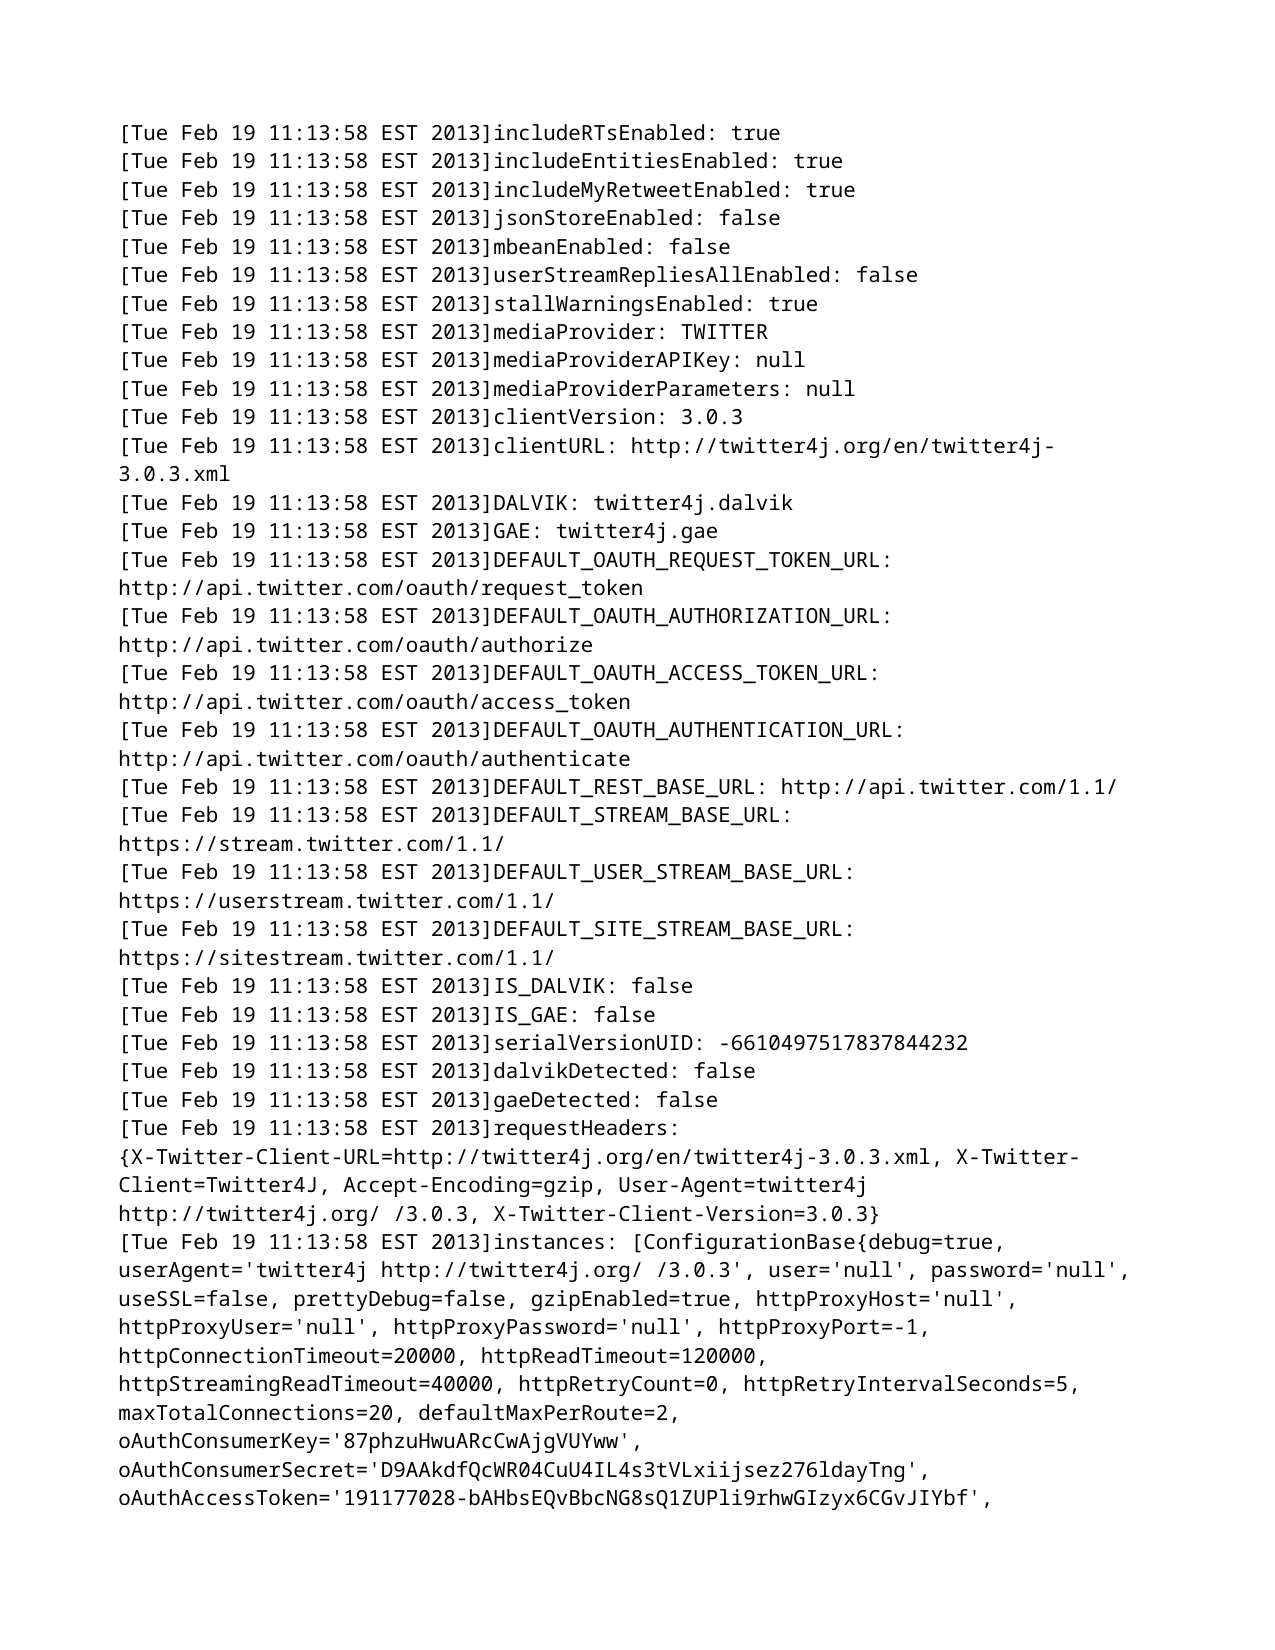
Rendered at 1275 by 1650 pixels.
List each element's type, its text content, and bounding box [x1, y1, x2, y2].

text [Tue Feb 19 11:13:58 EST 2013]DEFAULT_OAUTH_ACCESS_TOKEN_URL: http://api.twitter.com/oauth/access_token [118, 658, 1157, 715]
text [Tue Feb 19 11:13:58 EST 2013]DEFAULT_OAUTH_AUTHENTICATION_URL: http://api.twitter.com/oauth/authenticate [118, 715, 1157, 772]
text [Tue Feb 19 11:13:58 EST 2013]stallWarningsEnabled: true [118, 289, 1157, 317]
text [Tue Feb 19 11:13:58 EST 2013]instances: [ConfigurationBase{debug=true, userAgent='twitter4j http://twitter4j.org/ /3.0.3', user='null', password='null', useSSL=false, prettyDebug=false, gzipEnabled=true, httpProxyHost='null', httpProxyUser='null', httpProxyPassword='null', httpProxyPort=-1, httpConnectionTimeout=20000, httpReadTimeout=120000, httpStreamingReadTimeout=40000, httpRetryCount=0, httpRetryIntervalSeconds=5, maxTotalConnections=20, defaultMaxPerRoute=2, oAuthConsumerKey='87phzuHwuARcCwAjgVUYww', oAuthConsumerSecret='D9AAkdfQcWR04CuU4IL4s3tVLxiijsez276ldayTng', oAuthAccessToken='191177028-bAHbsEQvBbcNG8sQ1ZUPli9rhwGIzyx6CGvJIYbf', [118, 1227, 1157, 1512]
text [Tue Feb 19 11:13:58 EST 2013]includeMyRetweetEnabled: true [118, 175, 1157, 203]
text [Tue Feb 19 11:13:58 EST 2013]DEFAULT_REST_BASE_URL: http://api.twitter.com/1.1/ [118, 772, 1157, 801]
text [Tue Feb 19 11:13:58 EST 2013]dalvikDetected: false [118, 1057, 1157, 1085]
text [Tue Feb 19 11:13:58 EST 2013]IS_GAE: false [118, 1000, 1157, 1028]
text [Tue Feb 19 11:13:58 EST 2013]includeEntitiesEnabled: true [118, 147, 1157, 175]
text [Tue Feb 19 11:13:58 EST 2013]DEFAULT_SITE_STREAM_BASE_URL: https://sitestream.twitter.com/1.1/ [118, 914, 1157, 971]
text [Tue Feb 19 11:13:58 EST 2013]userStreamRepliesAllEnabled: false [118, 260, 1157, 289]
text [Tue Feb 19 11:13:58 EST 2013]jsonStoreEnabled: false [118, 203, 1157, 232]
text [Tue Feb 19 11:13:58 EST 2013]mbeanEnabled: false [118, 232, 1157, 260]
text [Tue Feb 19 11:13:58 EST 2013]GAE: twitter4j.gae [118, 516, 1157, 545]
text [Tue Feb 19 11:13:58 EST 2013]DEFAULT_OAUTH_AUTHORIZATION_URL: http://api.twitter.com/oauth/authorize [118, 602, 1157, 658]
text [Tue Feb 19 11:13:58 EST 2013]IS_DALVIK: false [118, 971, 1157, 1000]
text [Tue Feb 19 11:13:58 EST 2013]DEFAULT_USER_STREAM_BASE_URL: https://userstream.twitter.com/1.1/ [118, 857, 1157, 914]
text [Tue Feb 19 11:13:58 EST 2013]serialVersionUID: -6610497517837844232 [118, 1028, 1157, 1057]
text [Tue Feb 19 11:13:58 EST 2013]DEFAULT_STREAM_BASE_URL: https://stream.twitter.com/1.1/ [118, 801, 1157, 857]
text [Tue Feb 19 11:13:58 EST 2013]clientVersion: 3.0.3 [118, 402, 1157, 431]
text [Tue Feb 19 11:13:58 EST 2013]mediaProvider: TWITTER [118, 317, 1157, 346]
text [Tue Feb 19 11:13:58 EST 2013]DALVIK: twitter4j.dalvik [118, 488, 1157, 516]
text [Tue Feb 19 11:13:58 EST 2013]clientURL: http://twitter4j.org/en/twitter4j-3.0.3.xml [118, 431, 1157, 488]
text [Tue Feb 19 11:13:58 EST 2013]includeRTsEnabled: true [118, 118, 1157, 147]
text [Tue Feb 19 11:13:58 EST 2013]mediaProviderParameters: null [118, 374, 1157, 402]
text [Tue Feb 19 11:13:58 EST 2013]requestHeaders: {X-Twitter-Client-URL=http://twitter4j.org/en/twitter4j-3.0.3.xml, X-Twitter-Client=Twitter4J, Accept-Encoding=gzip, User-Agent=twitter4j http://twitter4j.org/ /3.0.3, X-Twitter-Client-Version=3.0.3} [118, 1113, 1157, 1227]
text [Tue Feb 19 11:13:58 EST 2013]DEFAULT_OAUTH_REQUEST_TOKEN_URL: http://api.twitter.com/oauth/request_token [118, 545, 1157, 602]
text [Tue Feb 19 11:13:58 EST 2013]mediaProviderAPIKey: null [118, 346, 1157, 374]
text [Tue Feb 19 11:13:58 EST 2013]gaeDetected: false [118, 1085, 1157, 1113]
